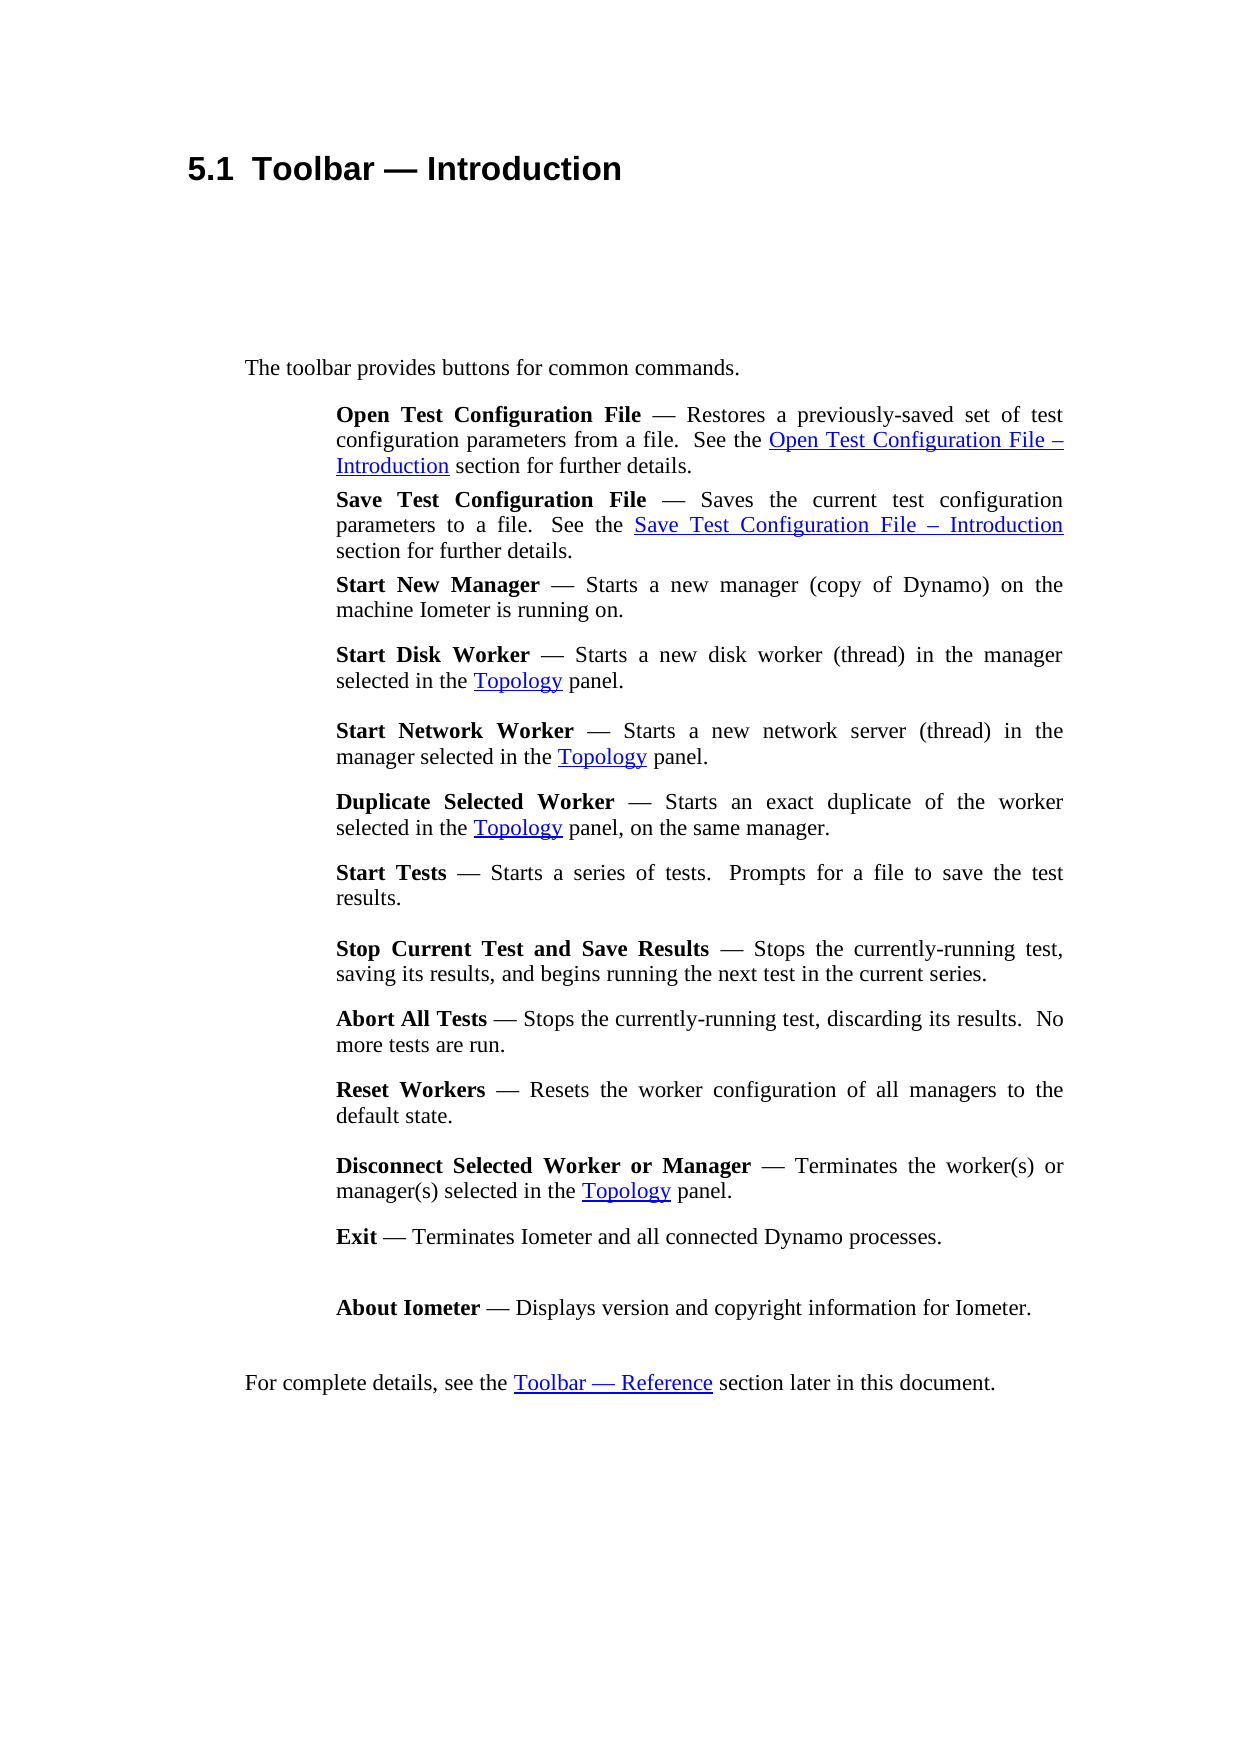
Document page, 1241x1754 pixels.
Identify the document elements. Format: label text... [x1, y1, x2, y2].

table_cell Abort All Tests — Stops the currently-running test, discarding its results. No more tests are run. [336, 998, 1064, 1069]
text The toolbar provides buttons for common commands. [244, 355, 1053, 381]
text For complete details, see the Toolbar — Reference section later in this document. [244, 1370, 1053, 1396]
table_cell Duplicate Selected Worker — Starts an exact duplicate of the worker selected in the Topology panel, on the same manager. [336, 781, 1064, 851]
table_cell Disconnect Selected Worker or Manager — Terminates the worker(s) or manager(s) selected in the Topology panel. [336, 1145, 1064, 1215]
table_cell Start New Manager — Starts a new manager (copy of Dynamo) on the machine Iometer is running on. [336, 563, 1064, 634]
table_cell [244, 1286, 336, 1362]
table_header [244, 393, 336, 478]
table_cell [244, 927, 336, 998]
table_cell About Iometer — Displays version and copyright information for Iometer. [336, 1286, 1064, 1362]
table_cell [244, 478, 336, 563]
table_cell [244, 710, 336, 781]
table_cell [244, 634, 336, 710]
table_header Open Test Configuration File — Restores a previously-saved set of test configuration parameters from a file. See the Open Test Configuration File – Introduction section for further details. [336, 393, 1064, 478]
table_cell [244, 1145, 336, 1215]
table_cell Stop Current Test and Save Results — Stops the currently-running test, saving its results, and begins running the next test in the current series. [336, 927, 1064, 998]
table_cell Reset Workers — Resets the worker configuration of all managers to the default state. [336, 1069, 1064, 1144]
table_cell Exit — Terminates Iometer and all connected Dynamo processes. [336, 1215, 1064, 1286]
table_cell Save Test Configuration File — Saves the current test configuration parameters to a file. See the Save Test Configuration File – Introduction section for further details. [336, 478, 1064, 563]
table_cell [244, 781, 336, 851]
table_cell Start Tests — Starts a series of tests. Prompts for a file to save the test results. [336, 851, 1064, 927]
table_cell [244, 1069, 336, 1144]
subtitle 5.1 Toolbar — Introduction [187, 150, 1053, 187]
table_cell [244, 851, 336, 927]
table_cell [244, 1215, 336, 1286]
table_cell [244, 998, 336, 1069]
table_cell [244, 563, 336, 634]
table_cell Start Disk Worker — Starts a new disk worker (thread) in the manager selected in the Topology panel. [336, 634, 1064, 710]
table_cell Start Network Worker — Starts a new network server (thread) in the manager selected in the Topology panel. [336, 710, 1064, 781]
